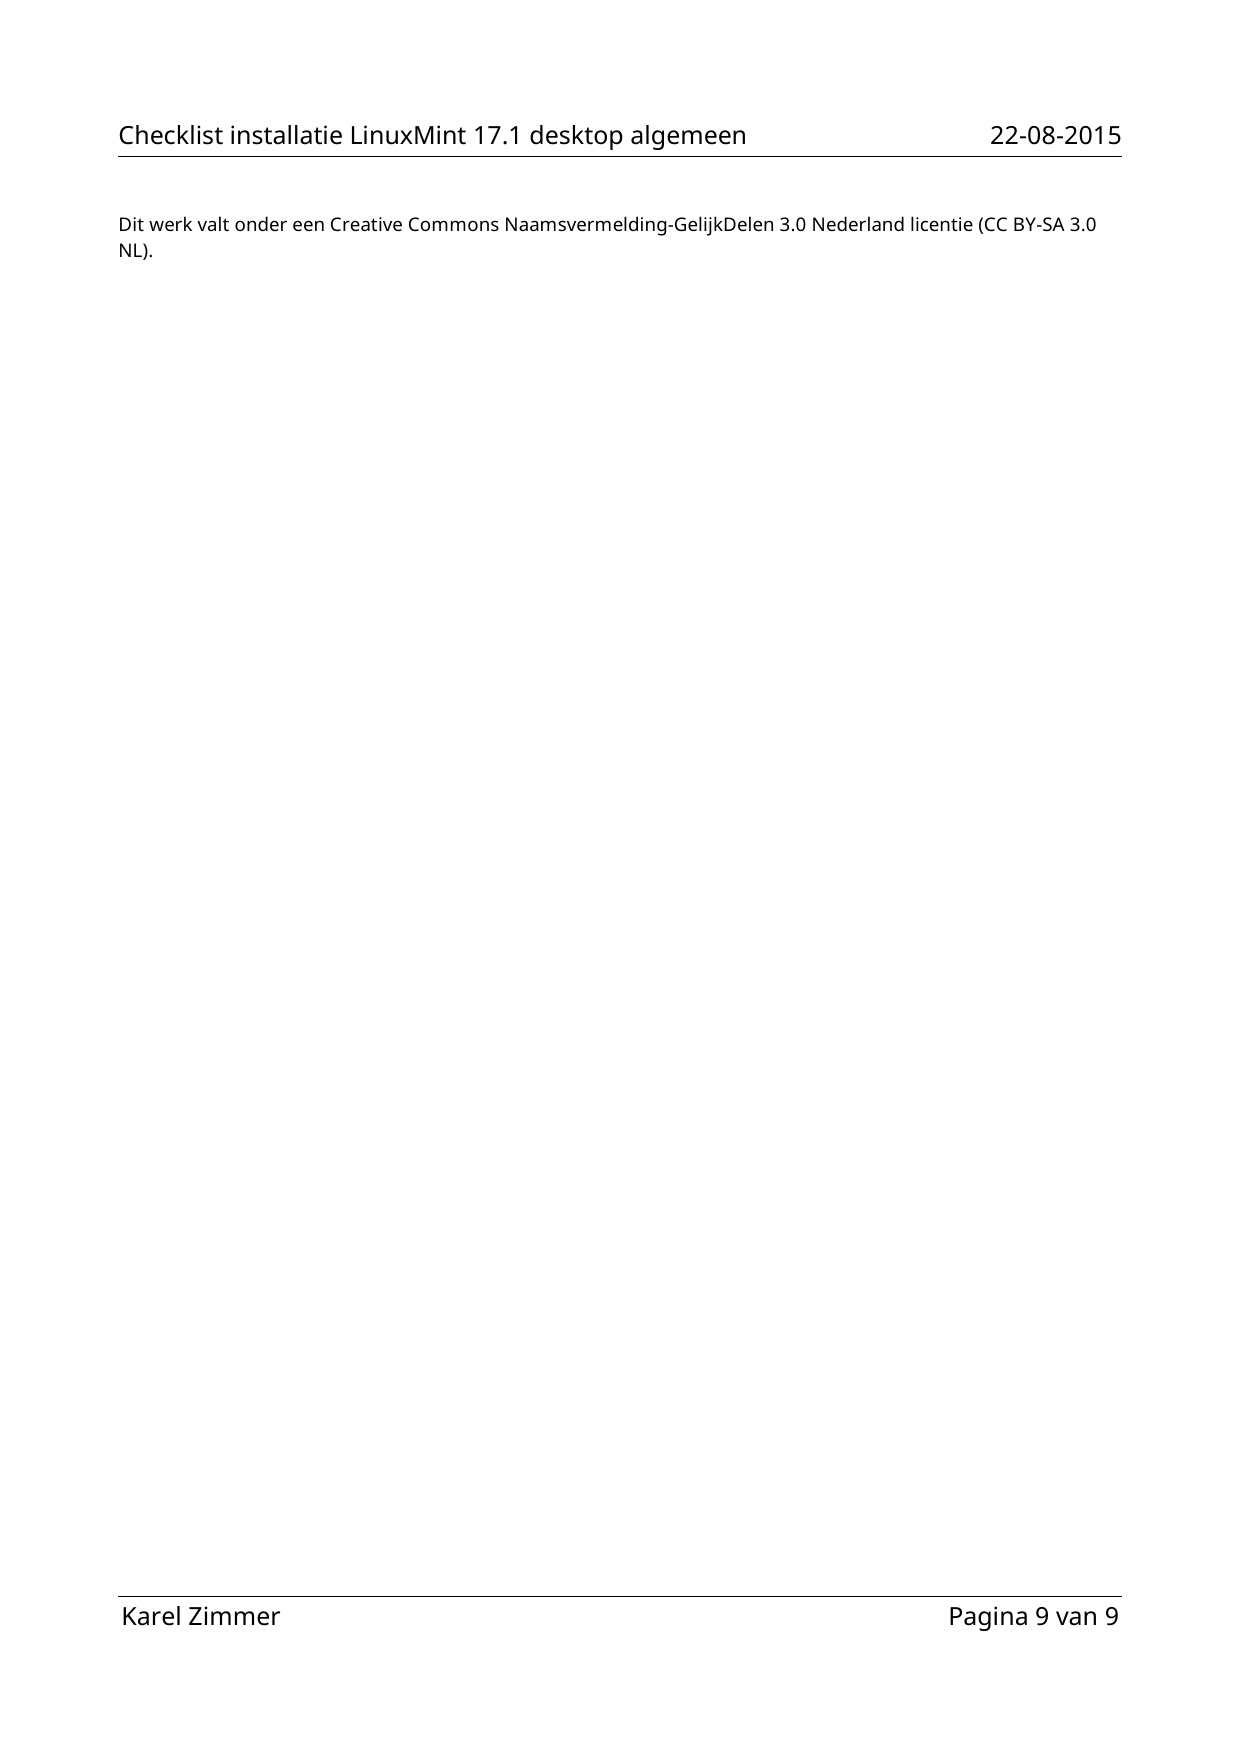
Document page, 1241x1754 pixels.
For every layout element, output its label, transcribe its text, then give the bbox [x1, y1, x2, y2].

text Dit werk valt onder een Creative Commons Naamsvermelding-GelijkDelen 3.0 Nederland licentie (CC BY-SA 3.0 NL). [118, 211, 1122, 263]
